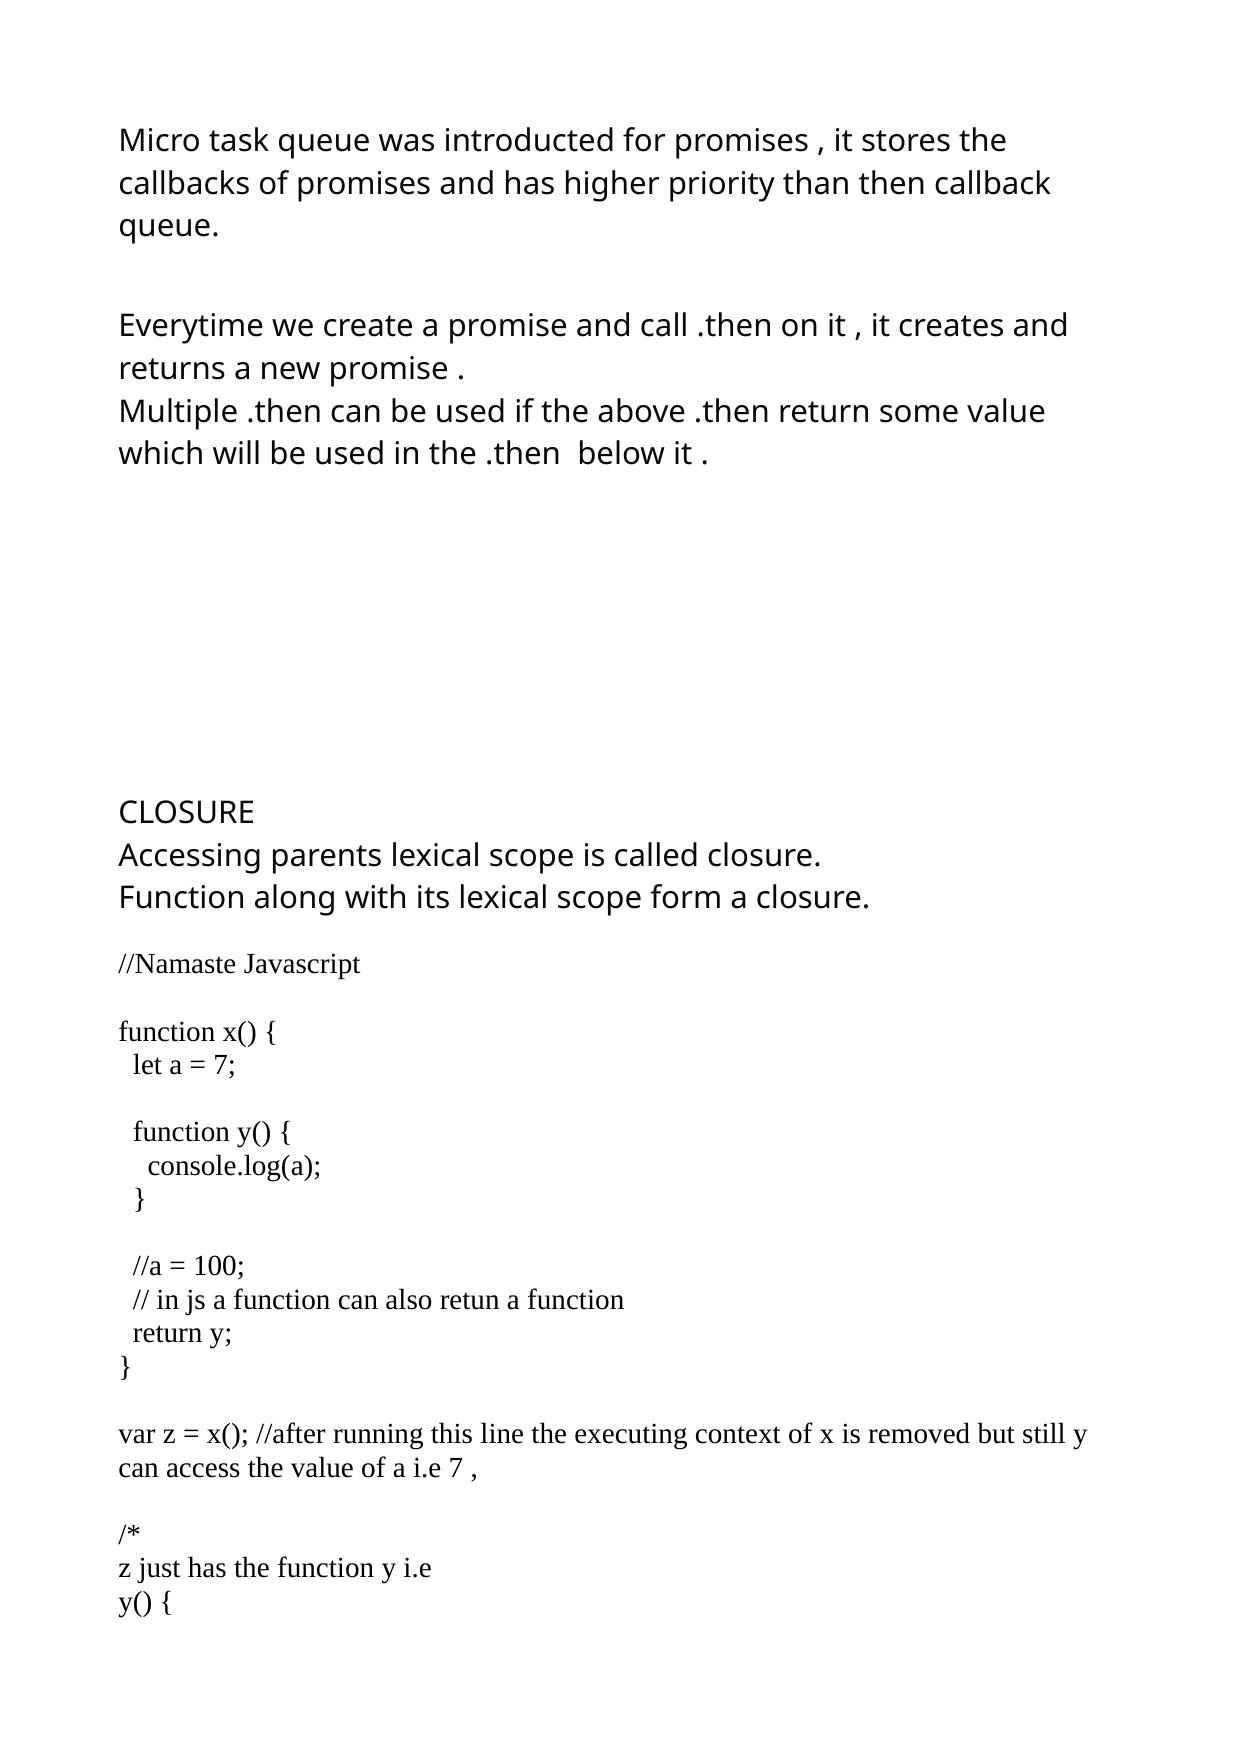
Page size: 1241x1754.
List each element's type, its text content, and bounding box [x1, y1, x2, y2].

text Multiple .then can be used if the above .then return some value which will be used in the .then below it . [118, 389, 1122, 474]
text //a = 100; [118, 1248, 1122, 1282]
text // in js a function can also retun a function [118, 1282, 1122, 1316]
text function y() { [118, 1114, 1122, 1148]
text console.log(a); [118, 1148, 1122, 1181]
text Micro task queue was introducted for promises , it stores the callbacks of promises and has higher priority than then callback queue. [118, 118, 1122, 246]
text Accessing parents lexical scope is called closure. [118, 833, 1122, 875]
text } [118, 1181, 1122, 1215]
text z just has the function y i.e [118, 1550, 1122, 1584]
text let a = 7; [118, 1047, 1122, 1081]
text Function along with its lexical scope form a closure. [118, 875, 1122, 918]
text CLOSURE [118, 790, 1122, 833]
text var z = x(); //after running this line the executing context of x is removed but still y can access the value of a i.e 7 , [118, 1416, 1122, 1483]
text //Namaste Javascript [118, 947, 1122, 980]
text y() { [118, 1584, 1122, 1617]
text /* [118, 1517, 1122, 1550]
text Everytime we create a promise and call .then on it , it creates and returns a new promise . [118, 303, 1122, 389]
text return y; [118, 1316, 1122, 1349]
text } [118, 1349, 1122, 1383]
text function x() { [118, 1014, 1122, 1047]
